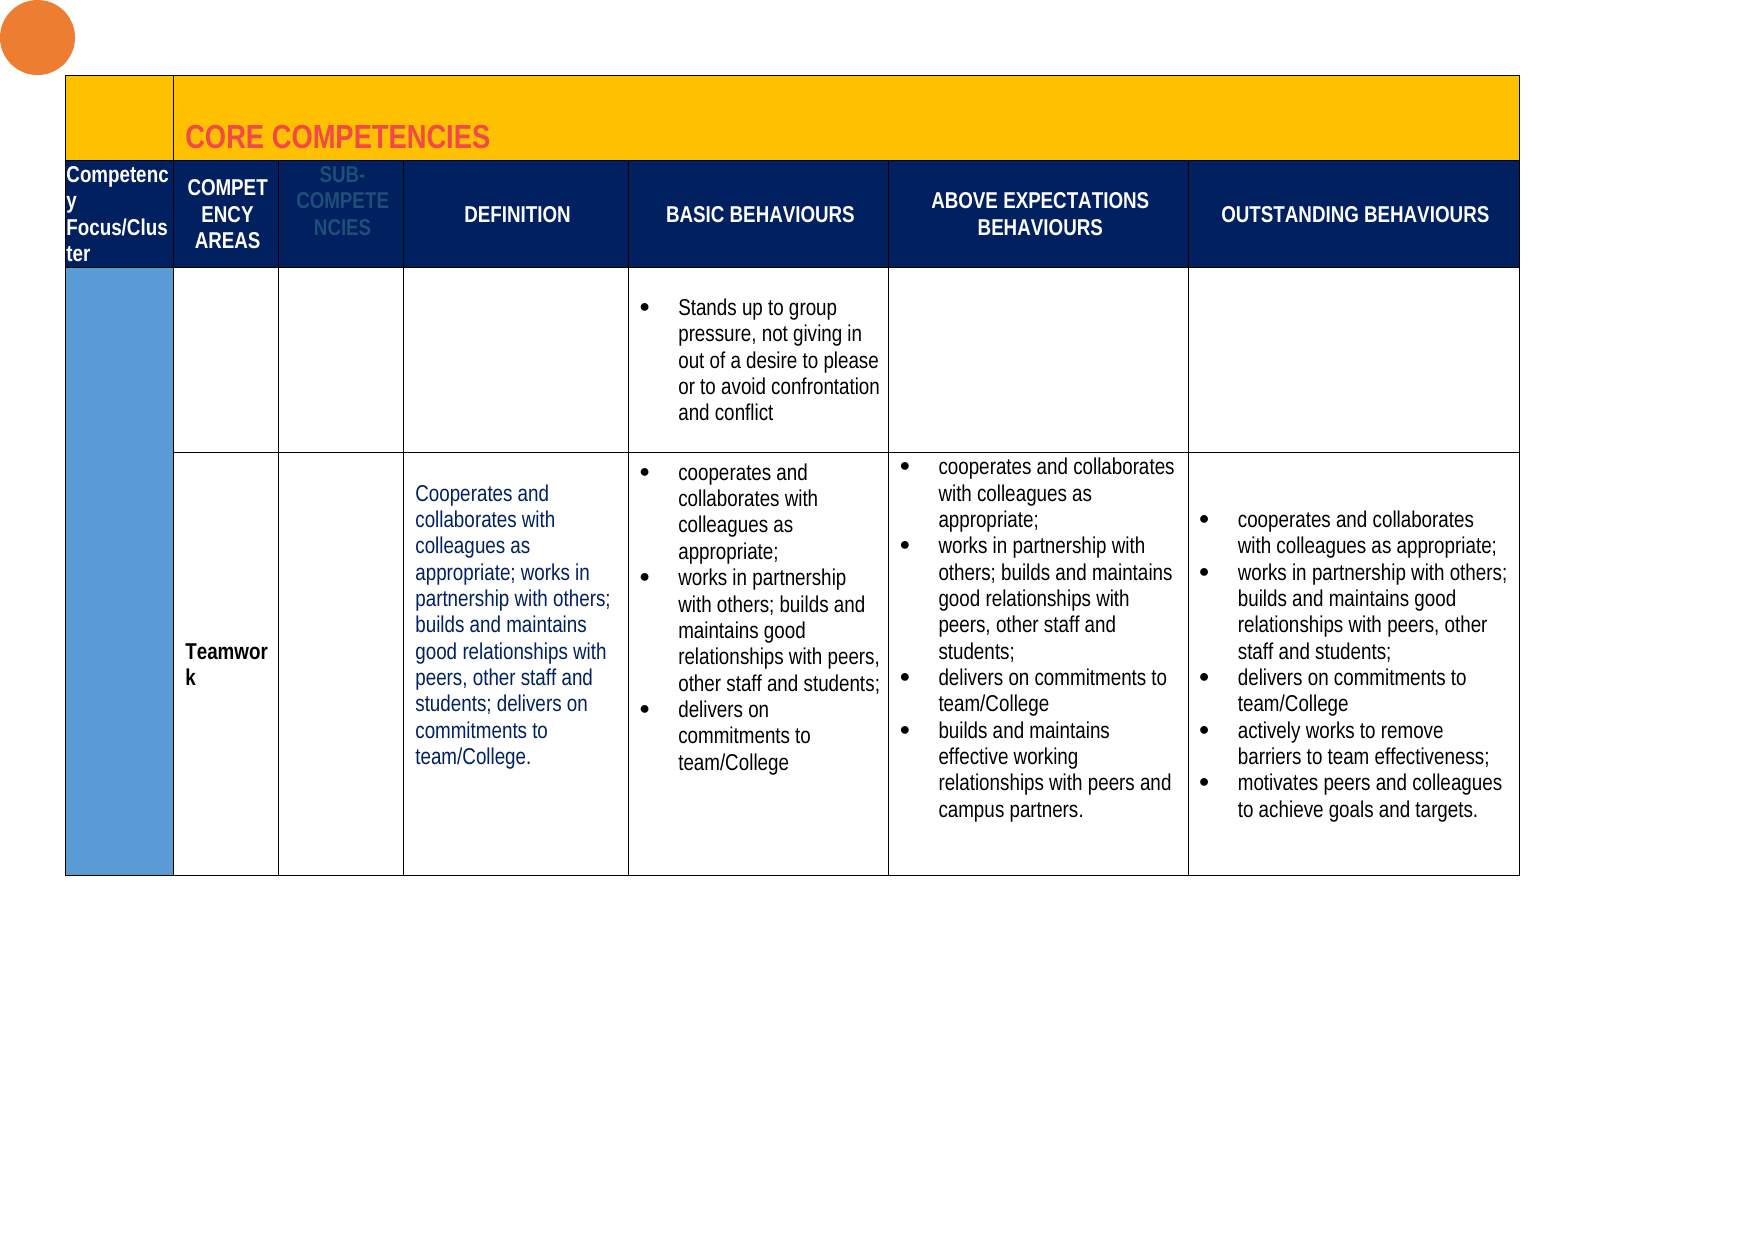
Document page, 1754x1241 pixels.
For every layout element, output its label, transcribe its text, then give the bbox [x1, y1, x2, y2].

table_cell cooperates and collaborates with colleagues as appropriate; works in partnership with others; builds and maintains good relationships with peers, other staff and students; delivers on commitments to team/College actively works to remove barriers to team effectiveness; motivates peers and colleagues to achieve goals and targets. [1189, 453, 1519, 875]
table_cell DEFINITION [404, 161, 628, 267]
table_cell Competency Focus/Cluster [66, 161, 173, 267]
table_cell Stays calm and maintains composure under stress or during a crisis keeping disruptive emotions under control. Adapts flexibly to changing situations, overcomes obstacles and recovers quickly from set-backs Tolerates conditions of stress, uncertainty or ambiguity and continues to maintain a positive outlook and to work productively. Is realistic about own limits using support mechanisms as needed and maintaining an appropriate work-life balance Senses the emotions of others, understanding their perspective, taking an active interest in their concerns. Fosters a positive outlook and maintains focus during period of stress and heavy work load, inspiring and guiding others towards goal achievement. Creates a climate of enthusiasm and flexibility, where people feel encouraged to give their best. Stands up to group pressure, not giving in out of a desire to please or to avoid confrontation and conflict [629, 268, 888, 452]
table_cell [279, 453, 403, 875]
table_header CORE COMPETENCIES [174, 76, 1519, 160]
table_cell SUB- COMPETENCIES [279, 161, 403, 267]
table_header [66, 76, 173, 160]
table_cell [174, 268, 278, 452]
table_cell cooperates and collaborates with colleagues as appropriate; works in partnership with others; builds and maintains good relationships with peers, other staff and students; delivers on commitments to team/College builds and maintains effective working relationships with peers and campus partners. [889, 453, 1188, 875]
table_cell OUTSTANDING BEHAVIOURS [1189, 161, 1519, 267]
table_cell Provides a sense of direction and purpose, and maintains operational effectiveness of the organization, even during times of organizational crisis or change. Does not hesitate to cut through red tape or make exceptions to rules when necessary to create better possibilities for the future of COSTAATT. Typically focuses on opportunities rather than threats in the organizational environment; drives towards positive change. Fosters an organizational environment that encourages flexibility and supports work life balance [1189, 268, 1519, 452]
table_cell [279, 268, 403, 452]
table_cell [66, 268, 173, 875]
table_cell ABOVE EXPECTATIONS BEHAVIOURS [889, 161, 1188, 267]
table_cell [404, 268, 628, 452]
table_cell Teamwork [174, 453, 278, 875]
table_cell cooperates and collaborates with colleagues as appropriate; works in partnership with others; builds and maintains good relationships with peers, other staff and students; delivers on commitments to team/College [629, 453, 888, 875]
table_cell Creates a work environment which minimizes stress and ensures an even distribution of work load. Demonstrates a genuine passion for the work, and leverages political forces and tacit knowledge to support the achievement of organizational goals and priorities. Foresees how others will interpret and react to events, using that awareness to smooth the way. Supports the right of staff to a personal life and a reasonable balance between work and personal life [889, 268, 1188, 452]
table_cell BASIC BEHAVIOURS [629, 161, 888, 267]
table_cell COMPETENCY AREAS [174, 161, 278, 267]
table_cell Cooperates and collaborates with colleagues as appropriate; works in partnership with others; builds and maintains good relationships with peers, other staff and students; delivers on commitments to team/College. [404, 453, 628, 875]
